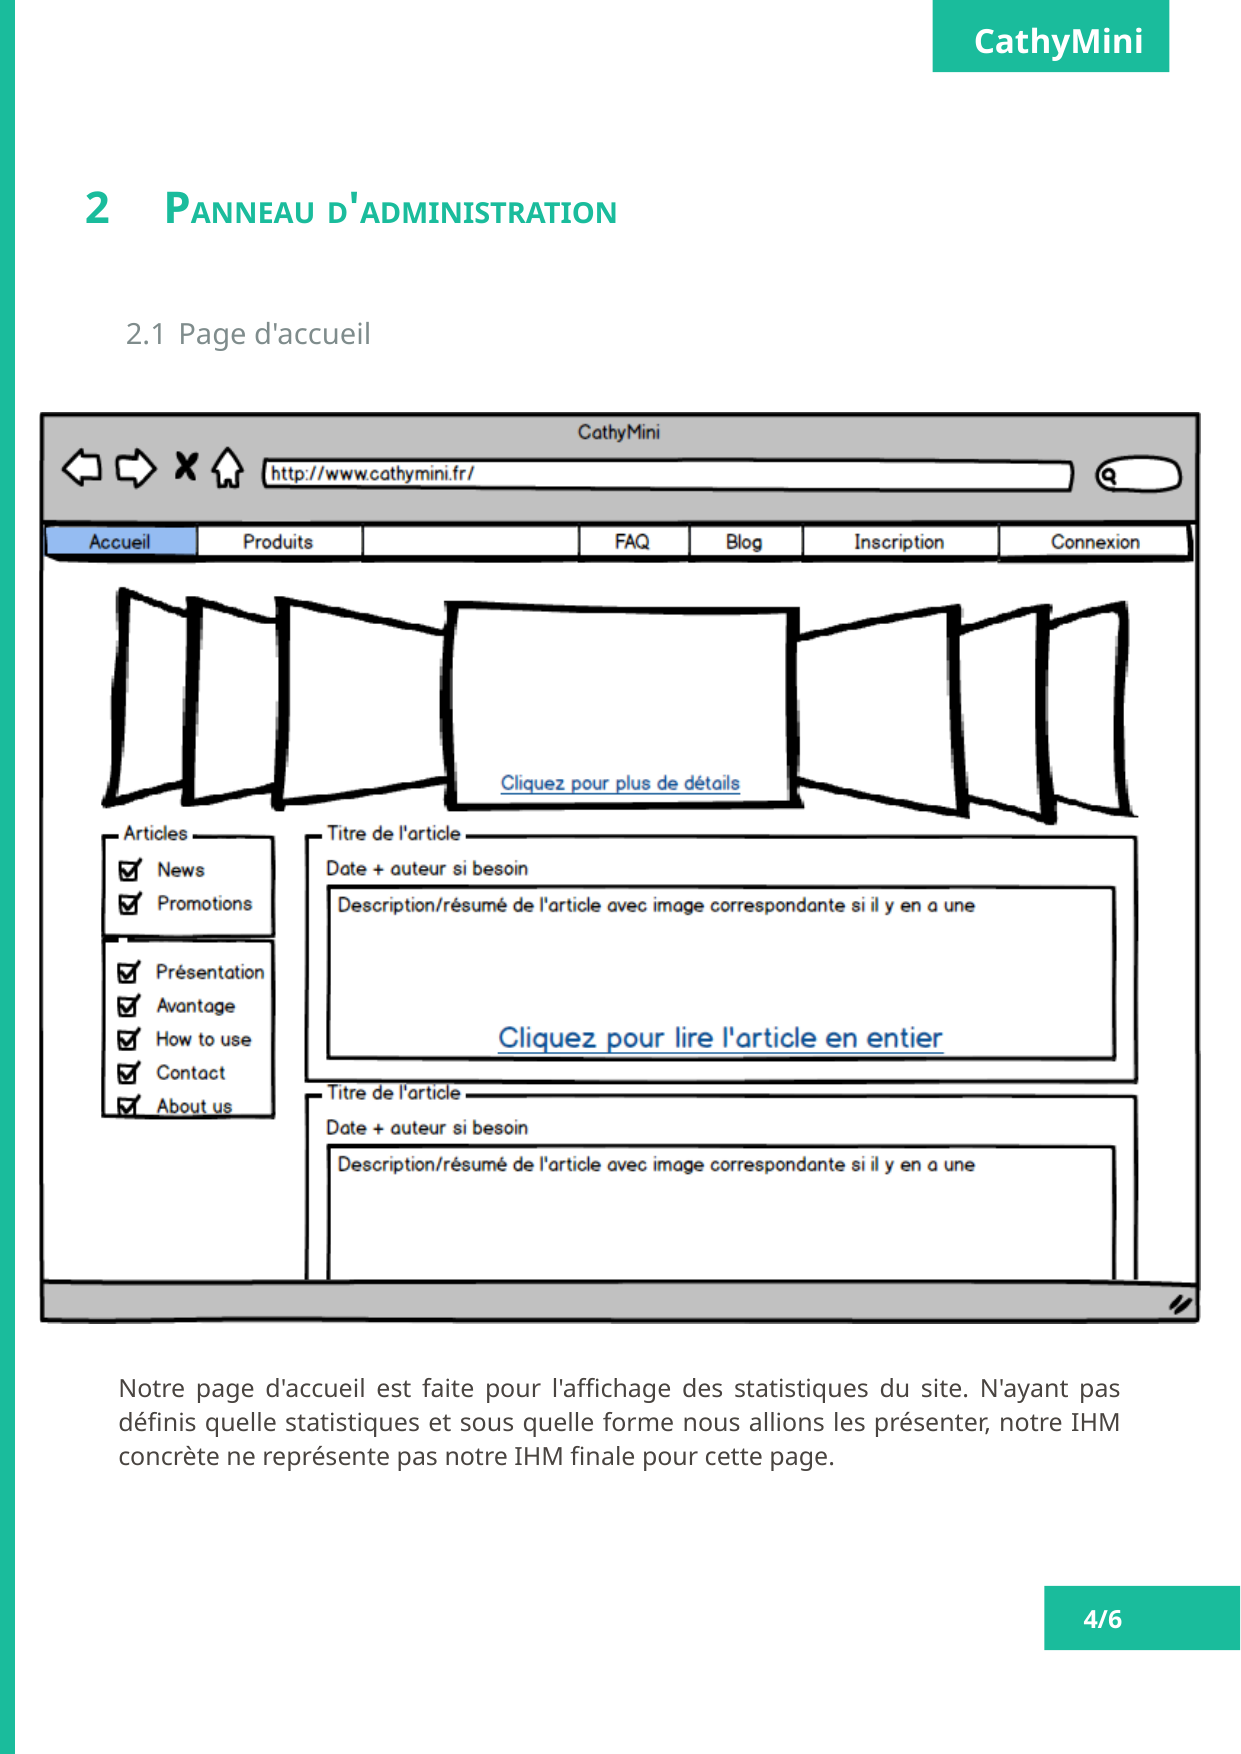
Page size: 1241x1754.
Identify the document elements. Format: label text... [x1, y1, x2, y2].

text Notre page d'accueil est faite pour l'affichage des statistiques du site. N'ayant pas définis quelle statistiques et sous quelle forme nous allions les présenter, notre IHM concrète ne représente pas notre IHM finale pour cette page. [118, 1371, 1122, 1473]
subtitle Panneau d'administration [73, 176, 1122, 236]
picture [39, 412, 1201, 1324]
subtitle Page d'accueil [118, 313, 1122, 353]
